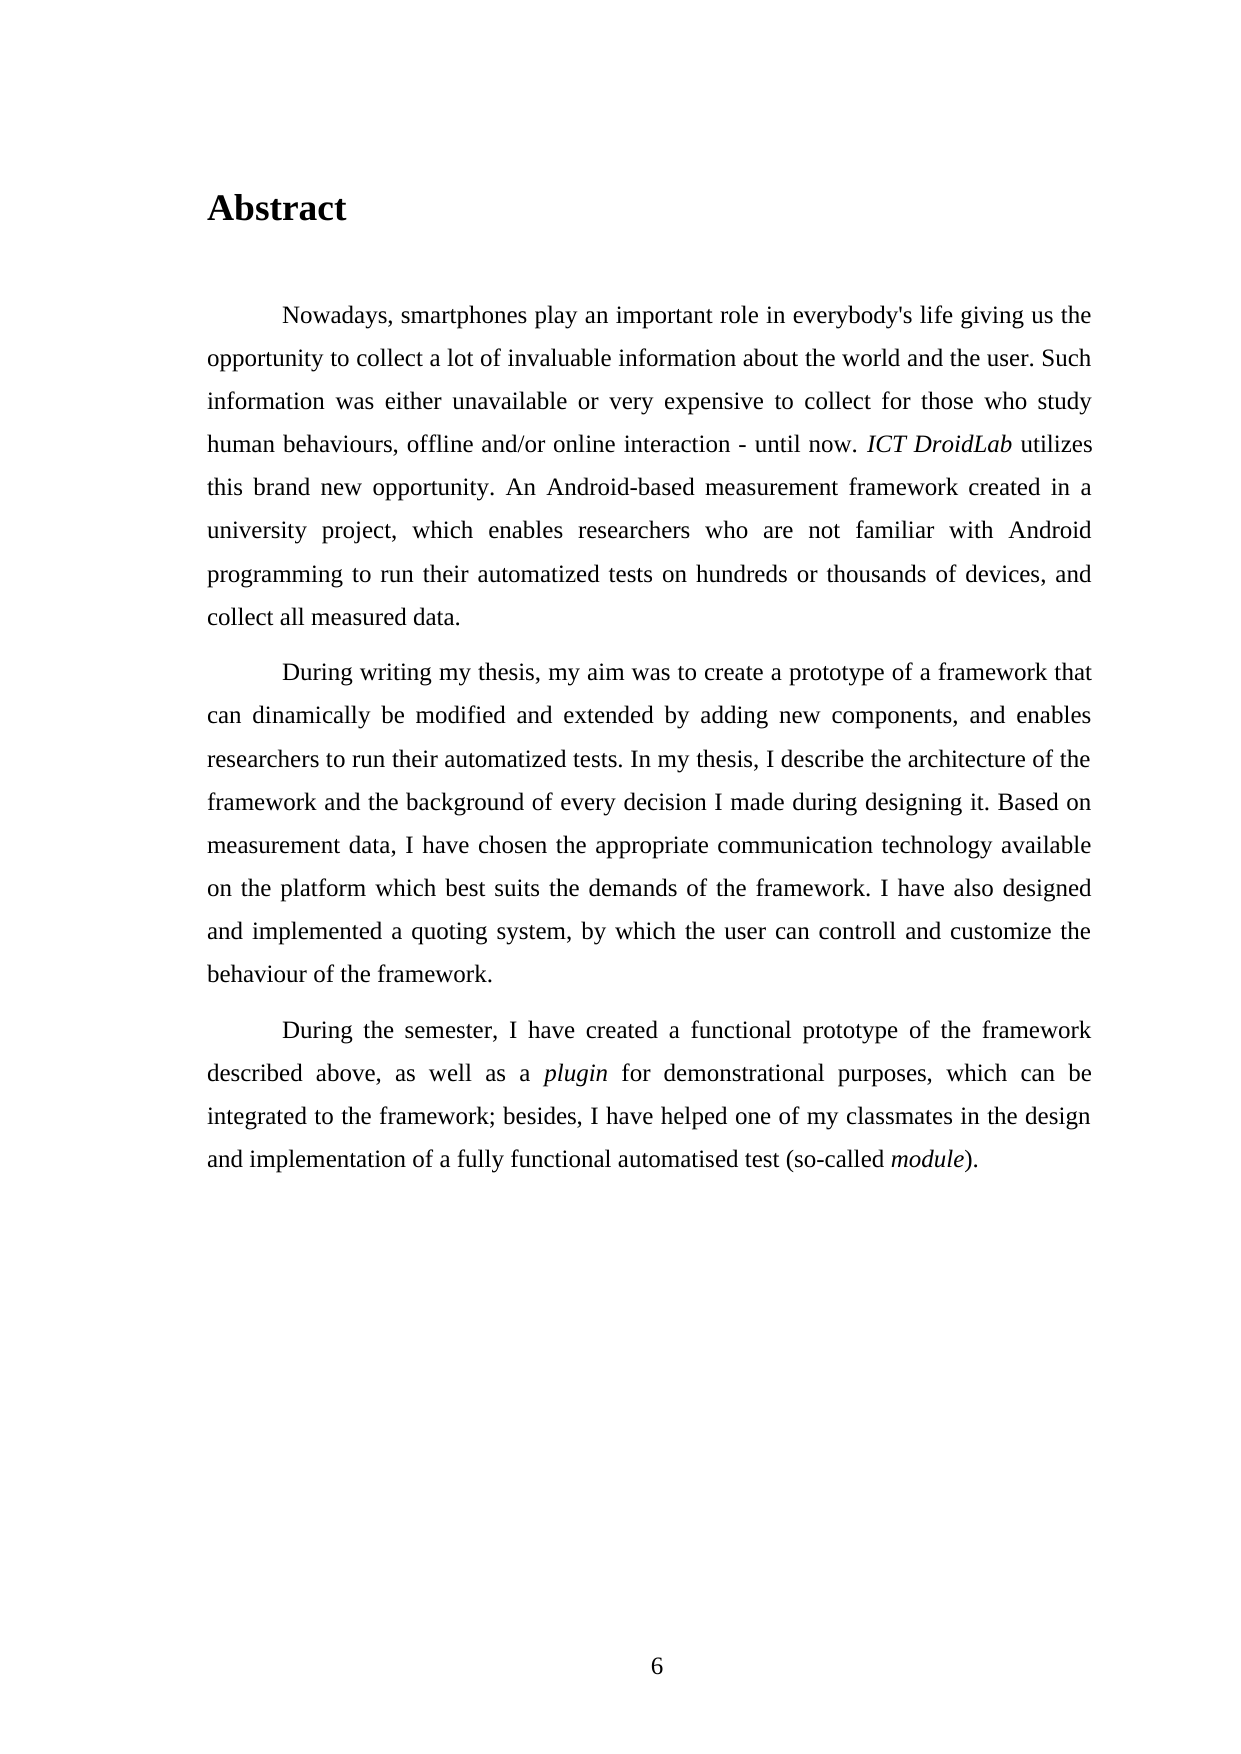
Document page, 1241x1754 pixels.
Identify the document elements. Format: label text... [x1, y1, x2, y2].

subtitle Abstract [207, 185, 1092, 228]
text During the semester, I have created a functional prototype of the framework described above, as well as a plugin for demonstrational purposes, which can be integrated to the framework; besides, I have helped one of my classmates in the design and implementation of a fully functional automatised test (so-called module). [207, 1015, 1092, 1173]
text During writing my thesis, my aim was to create a prototype of a framework that can dinamically be modified and extended by adding new components, and enables researchers to run their automatized tests. In my thesis, I describe the architecture of the framework and the background of every decision I made during designing it. Based on measurement data, I have chosen the appropriate communication technology available on the platform which best suits the demands of the framework. I have also designed and implemented a quoting system, by which the user can controll and customize the behaviour of the framework. [207, 657, 1092, 988]
text Nowadays, smartphones play an important role in everybody's life giving us the opportunity to collect a lot of invaluable information about the world and the user. Such information was either unavailable or very expensive to collect for those who study human behaviours, offline and/or online interaction - until now. ICT DroidLab utilizes this brand new opportunity. An Android-based measurement framework created in a university project, which enables researchers who are not familiar with Android programming to run their automatized tests on hundreds or thousands of devices, and collect all measured data. [207, 300, 1092, 631]
